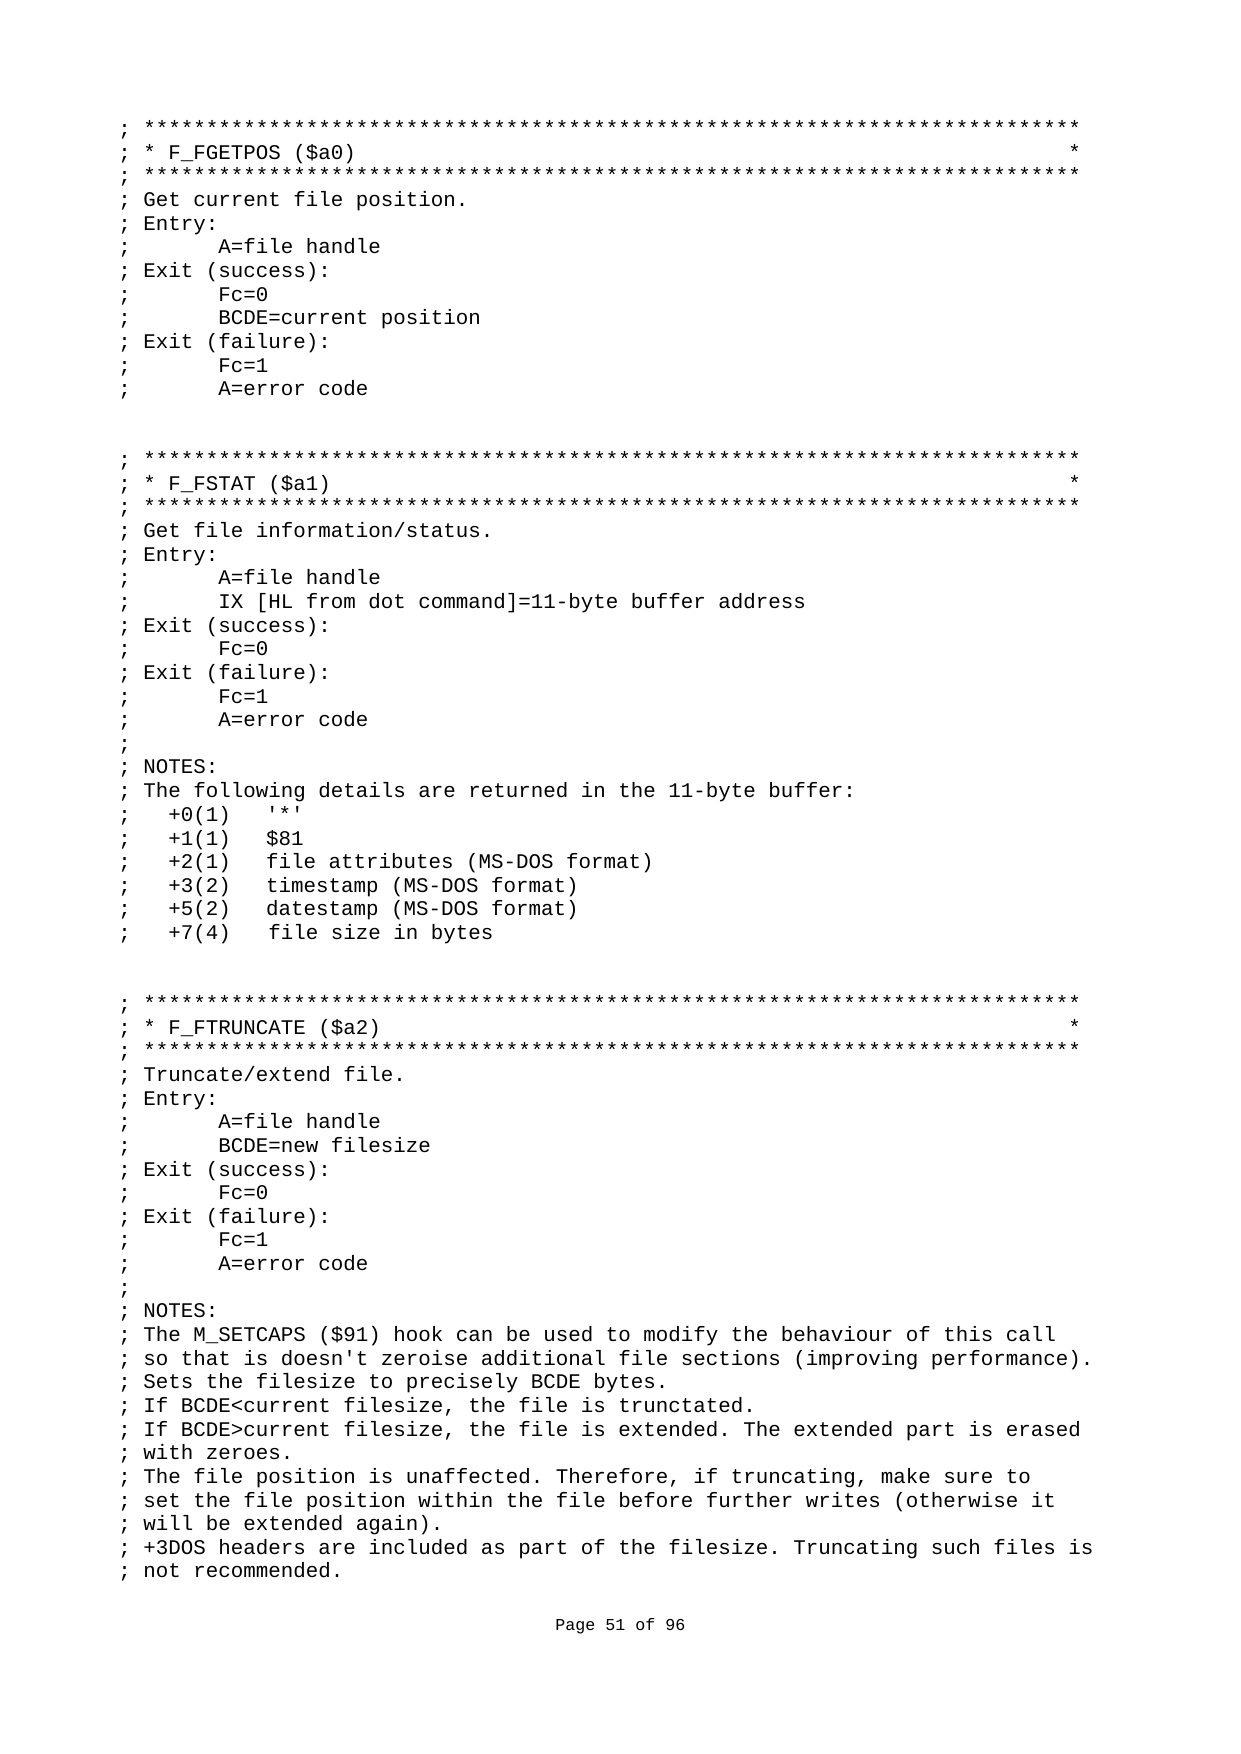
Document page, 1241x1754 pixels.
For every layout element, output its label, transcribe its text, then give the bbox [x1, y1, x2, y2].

text ; Fc=0 [118, 1182, 1122, 1206]
text ; * F_FTRUNCATE ($a2) * [118, 1017, 1122, 1040]
text ; * F_FSTAT ($a1) * [118, 473, 1122, 496]
text ; Exit (failure): [118, 662, 1122, 686]
text ; NOTES: [118, 757, 1122, 780]
text ; set the file position within the file before further writes (otherwise it [118, 1489, 1122, 1513]
text ; Exit (success): [118, 615, 1122, 638]
text ; A=file handle [118, 567, 1122, 591]
text ; +0(1) '*' [118, 804, 1122, 827]
text ; The following details are returned in the 11-byte buffer: [118, 780, 1122, 804]
text ; not recommended. [118, 1561, 1122, 1584]
text ; [118, 1277, 1122, 1300]
text ; Exit (success): [118, 260, 1122, 284]
text ; Fc=0 [118, 638, 1122, 662]
text ; +1(1) $81 [118, 827, 1122, 851]
text ; * F_FGETPOS ($a0) * [118, 142, 1122, 165]
text ; Fc=1 [118, 354, 1122, 378]
text ; IX [HL from dot command]=11-byte buffer address [118, 591, 1122, 615]
text ; +2(1) file attributes (MS-DOS format) [118, 851, 1122, 875]
text ; Entry: [118, 213, 1122, 236]
text ; The file position is unaffected. Therefore, if truncating, make sure to [118, 1466, 1122, 1489]
text ; Exit (failure): [118, 331, 1122, 354]
text ; BCDE=new filesize [118, 1135, 1122, 1158]
text ; A=file handle [118, 236, 1122, 260]
text ; A=file handle [118, 1111, 1122, 1135]
text ; Fc=1 [118, 1229, 1122, 1253]
text ; If BCDE<current filesize, the file is trunctated. [118, 1395, 1122, 1419]
text ; A=error code [118, 378, 1122, 402]
text ; Fc=1 [118, 686, 1122, 709]
text ; Truncate/extend file. [118, 1064, 1122, 1088]
text ; Entry: [118, 544, 1122, 567]
text ; *************************************************************************** [118, 165, 1122, 189]
text ; +7(4) file size in bytes [118, 922, 1122, 946]
text ; Entry: [118, 1088, 1122, 1111]
text ; Fc=0 [118, 284, 1122, 307]
text ; Get file information/status. [118, 520, 1122, 544]
text ; will be extended again). [118, 1513, 1122, 1537]
text ; NOTES: [118, 1300, 1122, 1324]
text ; +3DOS headers are included as part of the filesize. Truncating such files is [118, 1537, 1122, 1561]
text ; A=error code [118, 1253, 1122, 1277]
text ; The M_SETCAPS ($91) hook can be used to modify the behaviour of this call [118, 1324, 1122, 1348]
text ; Exit (failure): [118, 1206, 1122, 1229]
text ; *************************************************************************** [118, 993, 1122, 1017]
text ; *************************************************************************** [118, 449, 1122, 473]
text ; BCDE=current position [118, 307, 1122, 331]
text ; *************************************************************************** [118, 1040, 1122, 1064]
text ; If BCDE>current filesize, the file is extended. The extended part is erased [118, 1419, 1122, 1442]
text ; *************************************************************************** [118, 118, 1122, 142]
text ; [118, 733, 1122, 757]
text ; Sets the filesize to precisely BCDE bytes. [118, 1371, 1122, 1395]
text ; so that is doesn't zeroise additional file sections (improving performance). [118, 1348, 1122, 1371]
text ; with zeroes. [118, 1442, 1122, 1466]
text ; +3(2) timestamp (MS-DOS format) [118, 875, 1122, 898]
text ; Get current file position. [118, 189, 1122, 213]
text ; A=error code [118, 709, 1122, 733]
text ; *************************************************************************** [118, 496, 1122, 520]
text ; Exit (success): [118, 1158, 1122, 1182]
text ; +5(2) datestamp (MS-DOS format) [118, 898, 1122, 922]
